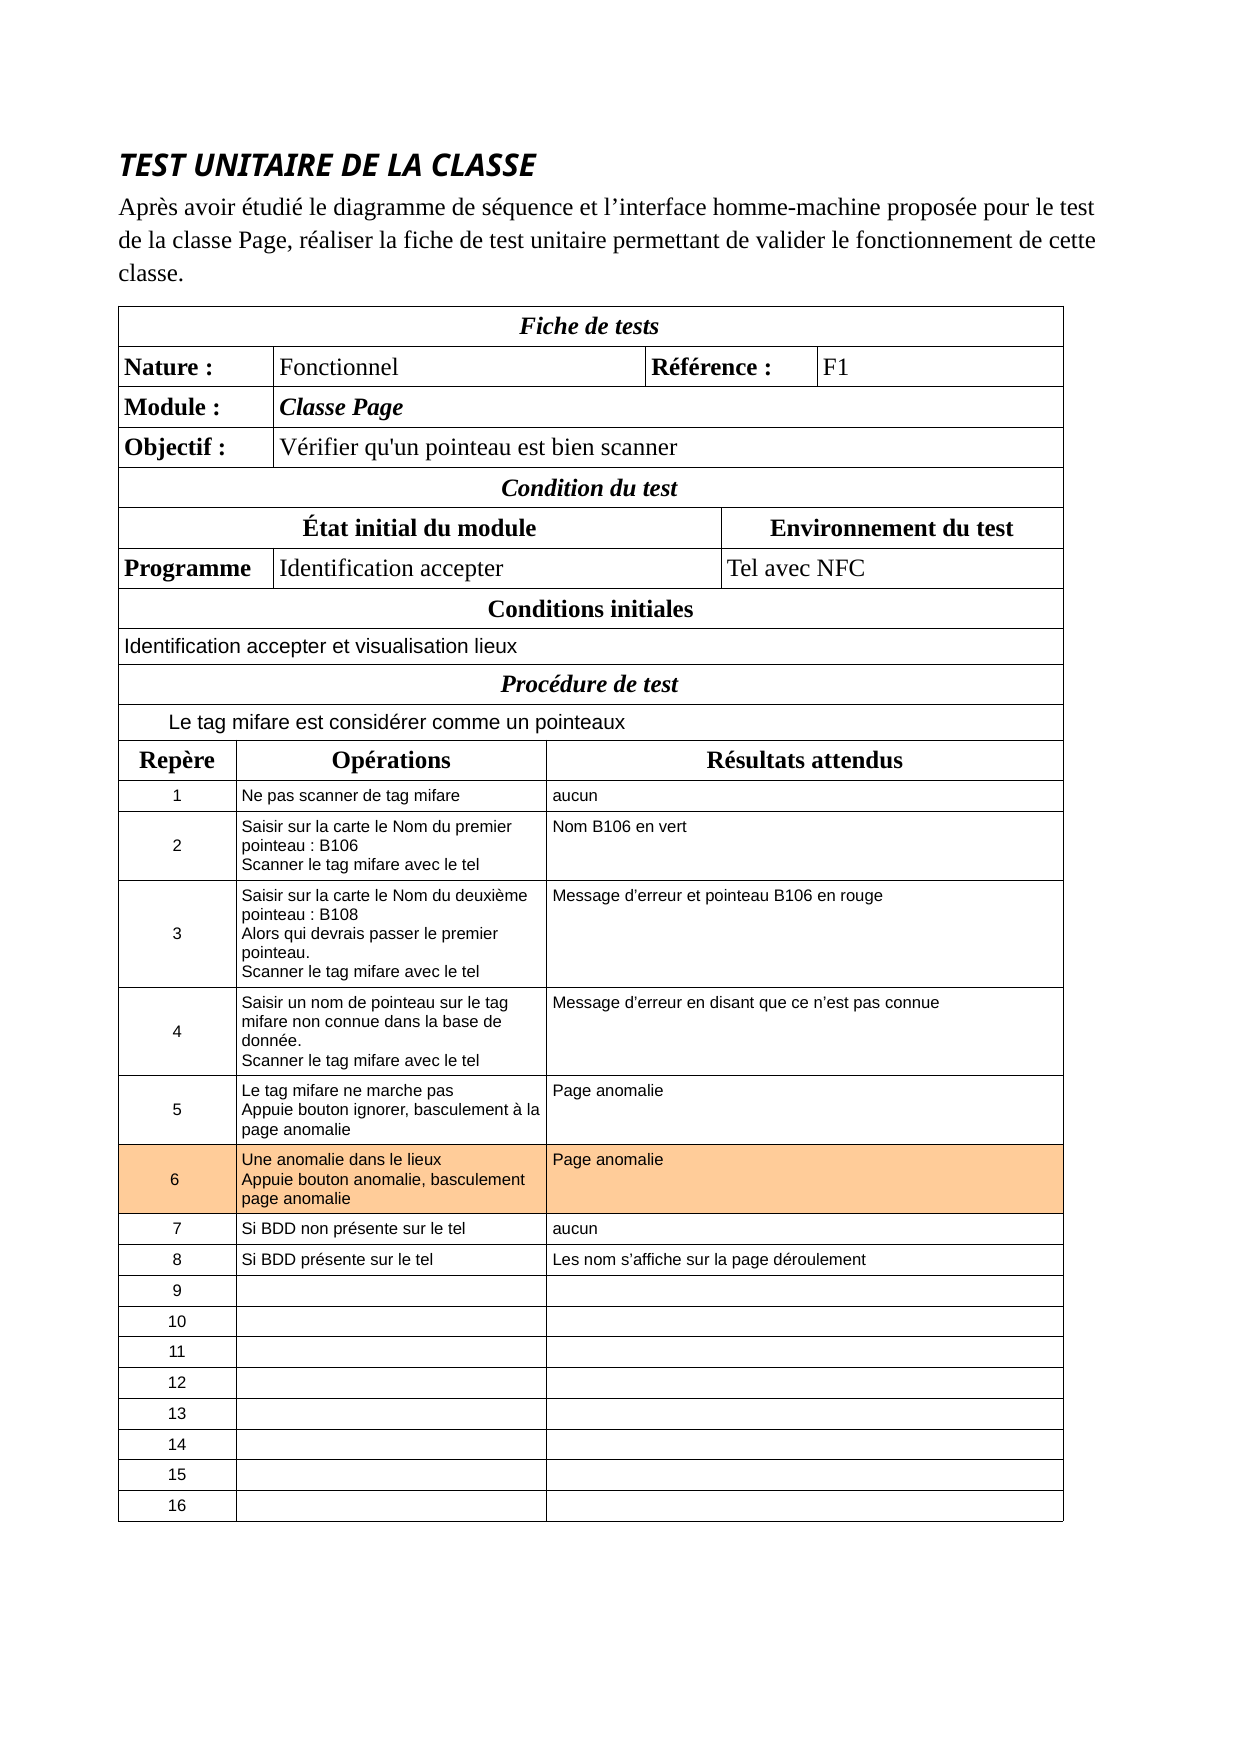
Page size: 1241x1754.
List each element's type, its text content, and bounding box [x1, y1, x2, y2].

table_cell Saisir sur la carte le Nom du deuxième pointeau : B108 Alors qui devrais passer le premier pointeau. Scanner le tag mifare avec le tel [237, 881, 546, 987]
table_cell 5 [119, 1076, 236, 1144]
table_cell Ne pas scanner de tag mifare [237, 781, 546, 811]
table_cell Programme [119, 549, 273, 588]
table_cell Message d’erreur et pointeau B106 en rouge [547, 881, 1063, 987]
table_cell [237, 1430, 546, 1459]
table_cell 13 [119, 1399, 236, 1428]
table_cell Procédure de test [119, 665, 1063, 704]
table_cell [237, 1368, 546, 1398]
table_cell 2 [119, 812, 236, 879]
table_cell Le tag mifare est considérer comme un pointeaux [119, 705, 1063, 739]
table_cell Si BDD présente sur le tel [237, 1245, 546, 1275]
table_cell Message d’erreur en disant que ce n’est pas connue [547, 988, 1063, 1075]
table_cell Saisir sur la carte le Nom du premier pointeau : B106 Scanner le tag mifare avec le tel [237, 812, 546, 879]
table_cell Opérations [237, 741, 546, 780]
table_cell aucun [547, 781, 1063, 811]
table_cell [237, 1337, 546, 1367]
table_cell 14 [119, 1430, 236, 1459]
table_cell 4 [119, 988, 236, 1075]
table_cell État initial du module [119, 508, 721, 547]
table_cell [547, 1337, 1063, 1367]
table_cell [547, 1368, 1063, 1398]
table_cell Résultats attendus [547, 741, 1063, 780]
table_cell Le tag mifare ne marche pas Appuie bouton ignorer, basculement à la page anomalie [237, 1076, 546, 1144]
table_cell [547, 1491, 1063, 1521]
table_cell [237, 1399, 546, 1428]
table_cell Nature : [119, 347, 273, 386]
table_cell aucun [547, 1214, 1063, 1244]
table_cell Environnement du test [722, 508, 1063, 547]
table_cell 16 [119, 1491, 236, 1521]
table_cell Une anomalie dans le lieux Appuie bouton anomalie, basculement page anomalie [237, 1145, 546, 1213]
table_cell [237, 1491, 546, 1521]
table_cell 7 [119, 1214, 236, 1244]
table_cell Si BDD non présente sur le tel [237, 1214, 546, 1244]
table_cell Objectif : [119, 428, 273, 467]
table_cell [547, 1399, 1063, 1428]
table_cell [547, 1276, 1063, 1306]
table_cell [547, 1460, 1063, 1490]
table_cell 11 [119, 1337, 236, 1367]
table_cell Page anomalie [547, 1145, 1063, 1213]
table_cell 1 [119, 781, 236, 811]
table_cell Identification accepter et visualisation lieux [119, 629, 1063, 664]
table_cell Module : [119, 387, 273, 427]
table_cell 15 [119, 1460, 236, 1490]
table_cell Saisir un nom de pointeau sur le tag mifare non connue dans la base de donnée. Scanner le tag mifare avec le tel [237, 988, 546, 1075]
table_cell [547, 1307, 1063, 1336]
table_cell Page anomalie [547, 1076, 1063, 1144]
table_cell 9 [119, 1276, 236, 1306]
table_cell Tel avec NFC [722, 549, 1063, 588]
table_cell 12 [119, 1368, 236, 1398]
table_cell Repère [119, 741, 236, 780]
text Après avoir étudié le diagramme de séquence et l’interface homme-machine proposée pour le test de la classe Page, réaliser la fiche de test unitaire permettant de valider le fonctionnement de cette classe. [118, 192, 1122, 287]
table_cell Classe Page [274, 387, 1063, 427]
table_cell [237, 1460, 546, 1490]
table_cell 8 [119, 1245, 236, 1275]
table_cell 3 [119, 881, 236, 987]
table_cell Fonctionnel [274, 347, 645, 386]
table_cell Identification accepter [274, 549, 721, 588]
table_cell Condition du test [119, 468, 1063, 507]
table_cell Conditions initiales [119, 589, 1063, 628]
table_cell F1 [818, 347, 1063, 386]
subtitle Test unitaire de la classe [118, 143, 1122, 186]
table_cell [237, 1276, 546, 1306]
table_cell [237, 1307, 546, 1336]
table_cell [547, 1430, 1063, 1459]
table_cell Référence : [646, 347, 817, 386]
table_cell Les nom s’affiche sur la page déroulement [547, 1245, 1063, 1275]
table_cell Nom B106 en vert [547, 812, 1063, 879]
table_cell 10 [119, 1307, 236, 1336]
table_cell 6 [119, 1145, 236, 1213]
table_header Fiche de tests [119, 307, 1063, 346]
table_cell Vérifier qu'un pointeau est bien scanner [274, 428, 1063, 467]
